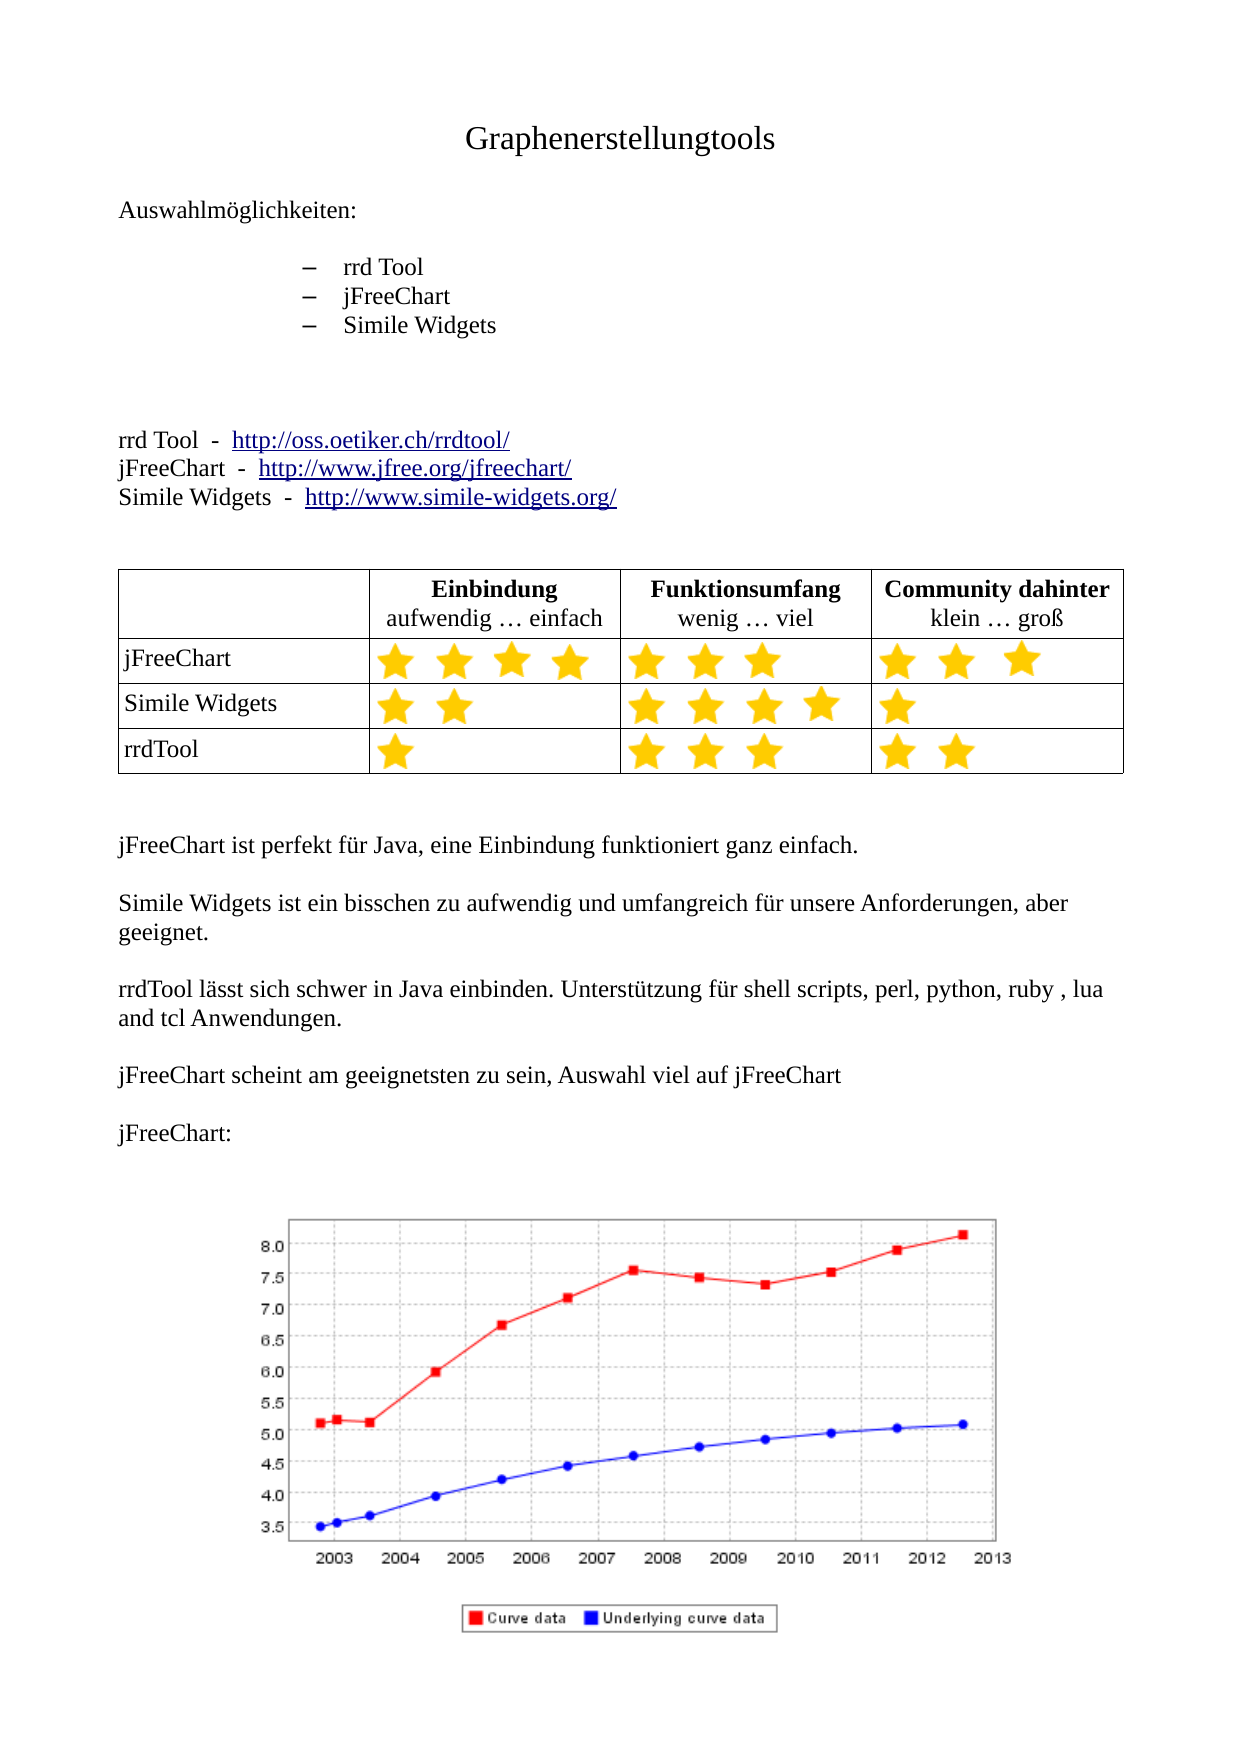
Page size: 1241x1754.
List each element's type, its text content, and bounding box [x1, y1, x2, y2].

text Auswahlmöglichkeiten: [118, 195, 1122, 223]
list rrd Tool [302, 252, 1122, 281]
table_header Einbindung aufwendig … einfach [370, 570, 620, 638]
table_cell [415, 689, 436, 723]
table_header [119, 570, 369, 638]
table_cell [621, 684, 871, 723]
table_cell jFreeChart [119, 639, 369, 683]
table_cell rrdTool [119, 729, 369, 773]
table_cell [474, 689, 620, 723]
table_cell [872, 689, 879, 723]
text Graphenerstellungtools [118, 118, 1122, 156]
picture [879, 643, 917, 679]
table_cell [415, 644, 436, 678]
table_cell Simile Widgets [119, 684, 369, 728]
picture [803, 686, 841, 721]
text Simile Widgets - http://www.simile-widgets.org/ [118, 482, 1122, 511]
text rrd Tool - http://oss.oetiker.ch/rrdtool/ [118, 425, 1122, 453]
table_cell [621, 689, 628, 723]
picture [551, 644, 589, 680]
text jFreeChart: [118, 1118, 1122, 1147]
table_cell [872, 724, 1123, 728]
picture [938, 643, 976, 679]
picture [628, 688, 666, 724]
table_cell [621, 678, 871, 683]
table_cell [666, 643, 687, 677]
table_cell [782, 643, 871, 677]
table_cell [917, 644, 938, 678]
picture [229, 1166, 1011, 1636]
picture [436, 643, 474, 679]
picture [879, 688, 917, 724]
table_header Funktionsumfang wenig … viel [621, 570, 871, 638]
picture [687, 733, 725, 769]
table_cell [370, 684, 620, 688]
table_cell [370, 689, 377, 723]
table_header Community dahinter klein … groß [872, 570, 1123, 638]
text Simile Widgets ist ein bisschen zu aufwendig und umfangreich für unsere Anforderungen, aber geeignet. [118, 888, 1122, 946]
picture [687, 688, 725, 724]
table_cell [589, 644, 620, 678]
picture [628, 643, 666, 679]
picture [377, 643, 415, 679]
table_cell [872, 644, 879, 678]
text jFreeChart ist perfekt für Java, eine Einbindung funktioniert ganz einfach. [118, 831, 1122, 859]
picture [746, 688, 784, 724]
picture [879, 733, 917, 769]
picture [628, 733, 666, 769]
table_cell [474, 644, 551, 678]
table_cell [370, 679, 620, 683]
list Simile Widgets [302, 310, 1122, 338]
picture [1003, 640, 1042, 676]
table_cell [621, 729, 871, 773]
table_cell [872, 729, 1123, 773]
picture [744, 642, 782, 678]
table_cell [872, 684, 1123, 688]
table_cell [370, 644, 377, 678]
table_cell [872, 679, 1123, 683]
picture [377, 688, 415, 724]
table_cell [872, 639, 1123, 678]
table_cell [725, 643, 744, 677]
table_cell [370, 729, 620, 773]
text jFreeChart - http://www.jfree.org/jfreechart/ [118, 453, 1122, 482]
table_cell [666, 689, 687, 723]
picture [493, 641, 532, 677]
picture [938, 733, 976, 769]
table_cell [370, 724, 620, 728]
picture [746, 733, 784, 769]
table_cell [621, 724, 871, 728]
text rrdTool lässt sich schwer in Java einbinden. Unterstützung für shell scripts, perl, python, ruby , lua and tcl Anwendungen. [118, 974, 1122, 1032]
list jFreeChart [302, 281, 1122, 310]
text jFreeChart scheint am geeignetsten zu sein, Auswahl viel auf jFreeChart [118, 1061, 1122, 1089]
picture [377, 733, 415, 769]
table_cell [725, 689, 746, 723]
picture [687, 643, 725, 679]
table_cell [621, 643, 628, 677]
table_cell [370, 639, 620, 643]
picture [436, 688, 474, 724]
table_cell [917, 689, 1123, 723]
